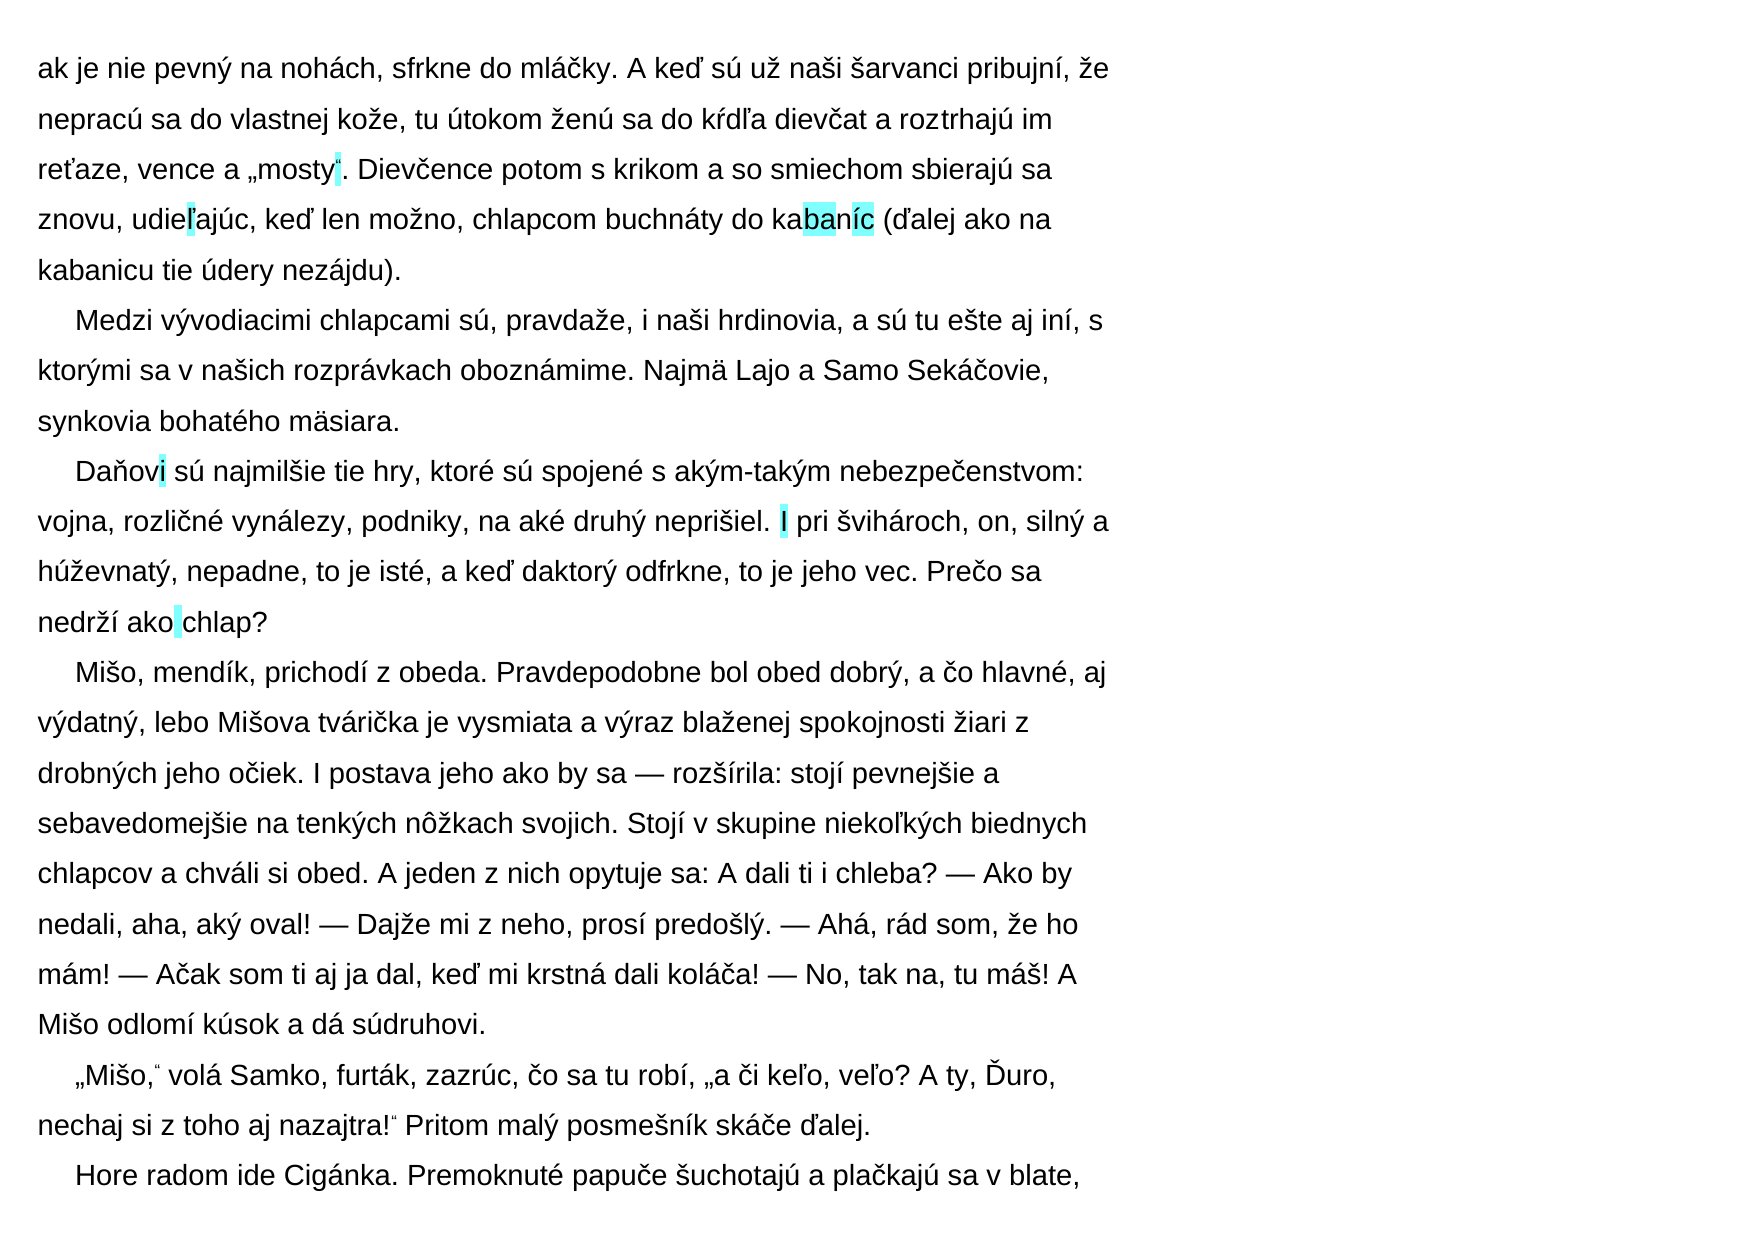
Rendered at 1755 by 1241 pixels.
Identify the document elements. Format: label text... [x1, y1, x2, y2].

text Medzi vývodiacimi chlapcami sú, pravdaže, i naši hrdinovia, a sú tu ešte aj iní, s ktorými sa v našich rozprávkach oboznámime. Najmä Lajo a Samo Sekáčovie, synkovia bohatého mäsiara. [37, 303, 1130, 437]
text ak je nie pevný na nohách, sfrkne do mláčky. A keď sú už naši šarvanci pribujní, že nepracú sa do vlastnej kože, tu útokom ženú sa do kŕdľa dievčat a roz­trhajú im reťaze, vence a „mosty“. Dievčence po­tom s krikom a so smiechom sbierajú sa znovu, udieľajúc, keď len možno, chlapcom buchnáty do kabaníc (ďalej ako na kabanicu tie údery nezájdu). [37, 51, 1130, 286]
text Hore radom ide Cigánka. Premoknuté papuče šuchotajú a plačkajú sa v blate, [37, 1158, 1130, 1192]
text Daňovi sú najmilšie tie hry, ktoré sú spojené s akým-takým nebezpečenstvom: vojna, rozličné vynálezy, podniky, na aké druhý neprišiel. I pri švihároch, on, silný a húževnatý, nepadne, to je isté, a keď daktorý odfrkne, to je jeho vec. Prečo sa nedrží ako chlap? [37, 454, 1130, 638]
text Mišo, mendík, prichodí z obeda. Pravdepodobne bol obed dobrý, a čo hlavné, aj výdatný, lebo Mi­šova tvárička je vysmiata a výraz blaženej spo­kojnosti žiari z drobných jeho očiek. I postava jeho ako by sa — rozšírila: stojí pevnejšie a sebavedomejšie na tenkých nôžkach svojich. Stojí v skupine niekoľkých biednych chlapcov a chváli si obed. A jeden z nich opytuje sa: A dali ti i chleba? — Ako by nedali, aha, aký oval! — Dajže mi z neho, prosí predošlý. — Ahá, rád som, že ho mám! — Ačak som ti aj ja dal, keď mi krstná dali koláča! — No, tak na, tu máš! A Mišo odlomí kú­sok a dá súdruhovi. [37, 655, 1130, 1041]
text „Mišo,“ volá Samko, furták, zazrúc, čo sa tu robí, „a či keľo, veľo? A ty, Ďuro, nechaj si z toho aj nazajtra!“ Pritom malý posmešník skáče ďalej. [37, 1058, 1130, 1141]
